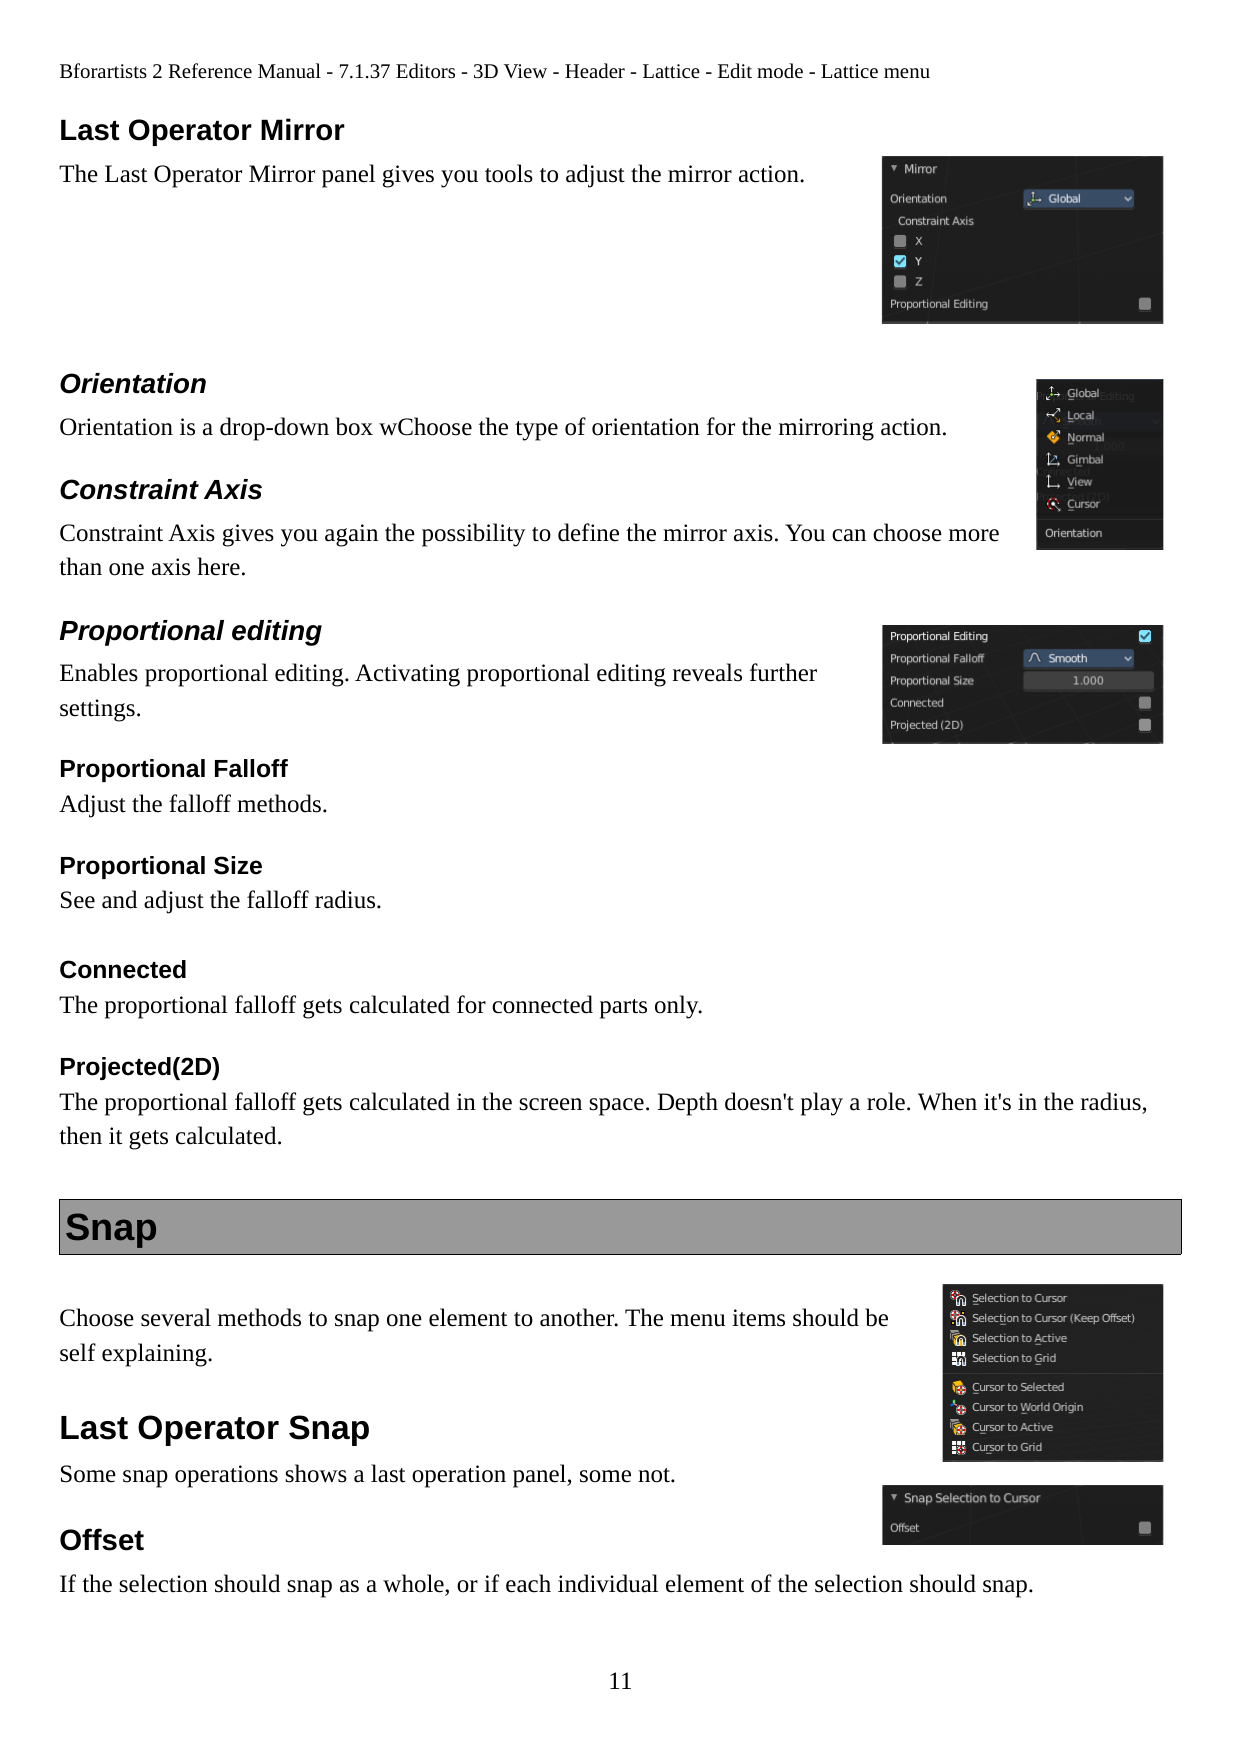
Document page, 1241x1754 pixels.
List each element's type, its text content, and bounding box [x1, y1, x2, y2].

table_header Snap [60, 1200, 1181, 1254]
picture [882, 1485, 1164, 1545]
text Adjust the falloff methods. [59, 789, 1181, 818]
subtitle Proportional Falloff [59, 754, 1181, 783]
subtitle Connected [59, 956, 1181, 984]
picture [1036, 379, 1164, 550]
text See and adjust the falloff radius. [59, 886, 1181, 914]
subtitle Proportional Size [59, 851, 1181, 879]
subtitle Proportional editing [59, 614, 1181, 646]
picture [942, 1284, 1164, 1462]
subtitle Last Operator Mirror [59, 113, 1181, 146]
subtitle [1164, 1408, 1181, 1446]
text Orientation is a drop-down box wChoose the type of orientation for the mirroring action. [59, 412, 1036, 441]
subtitle Orientation [59, 368, 1181, 399]
picture [881, 156, 1164, 324]
picture [882, 625, 1164, 744]
text Enables proportional editing. Activating proportional editing reveals further settings. [59, 658, 882, 722]
text Constraint Axis gives you again the possibility to define the mirror axis. You can choose more than one axis here. [59, 518, 1181, 581]
subtitle Last Operator Snap [59, 1408, 942, 1446]
text The Last Operator Mirror panel gives you tools to adjust the mirror action. [59, 159, 881, 188]
text If the selection should snap as a whole, or if each individual element of the selection should snap. [59, 1569, 1181, 1597]
text The proportional falloff gets calculated in the screen space. Depth doesn't play a role. When it's in the radius, then it gets calculated. [59, 1087, 1181, 1150]
subtitle Constraint Axis [59, 473, 1036, 505]
subtitle [1164, 473, 1181, 505]
subtitle Offset [59, 1522, 1181, 1556]
subtitle Projected(2D) [59, 1052, 1181, 1080]
text The proportional falloff gets calculated for connected parts only. [59, 990, 1181, 1019]
text Choose several methods to snap one element to another. The menu items should be self explaining. [59, 1303, 942, 1367]
text Some snap operations shows a last operation panel, some not. [59, 1459, 1181, 1488]
